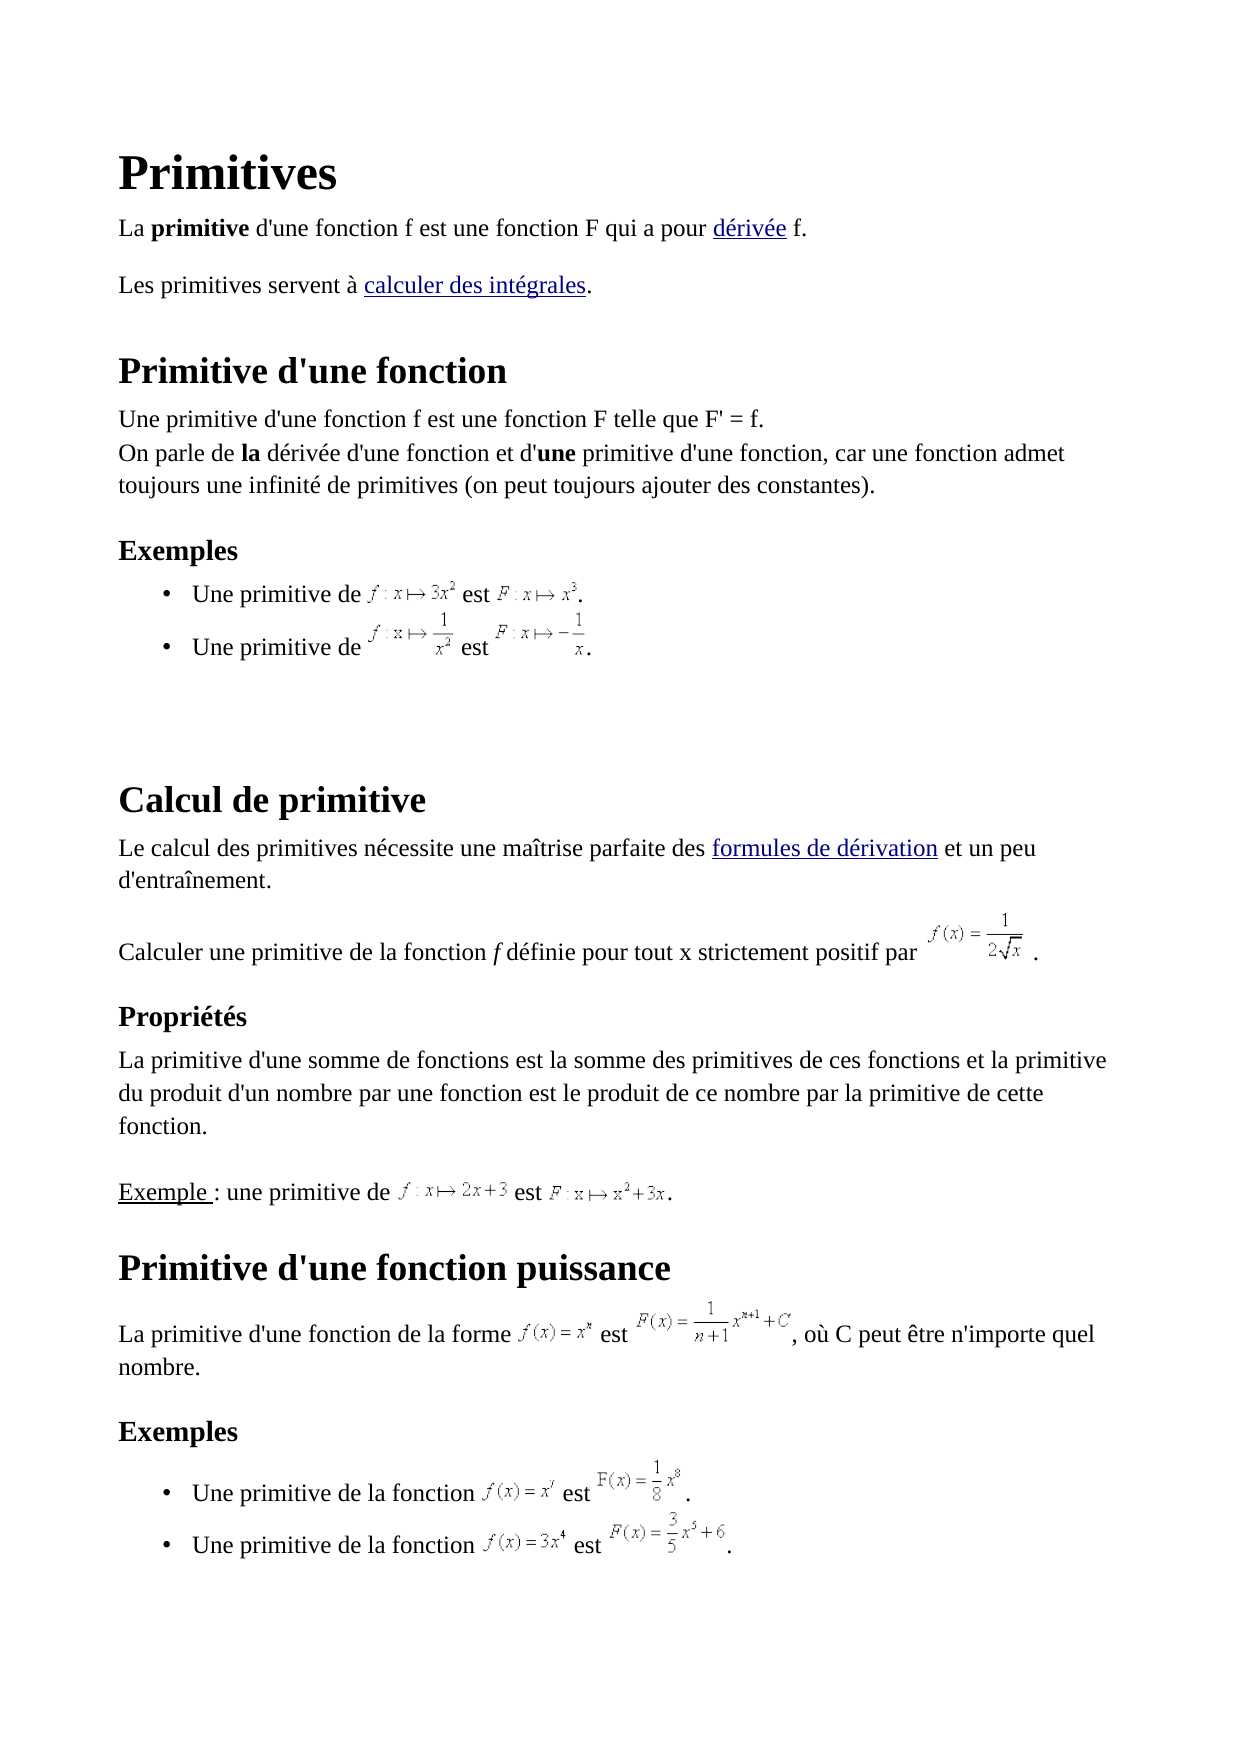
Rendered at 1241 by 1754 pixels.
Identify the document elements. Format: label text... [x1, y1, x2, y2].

list Une primitive de est . [162, 612, 1122, 661]
picture [367, 581, 456, 603]
subtitle Primitive d'une fonction puissance [118, 1246, 1122, 1289]
text La primitive d'une fonction f est une fonction F qui a pour dérivée f. Les primitives servent à calculer des intégrales. [118, 213, 1122, 299]
picture [634, 1301, 792, 1343]
subtitle Exemples [118, 533, 1122, 566]
picture [367, 611, 455, 656]
picture [923, 913, 1027, 961]
subtitle Primitive d'une fonction [118, 349, 1122, 392]
subtitle Calcul de primitive [118, 777, 1122, 820]
picture [481, 1480, 557, 1502]
text Le calcul des primitives nécessite une maîtrise parfaite des formules de dérivation et un peu d'entraînement. [118, 833, 1122, 894]
list Une primitive de la fonction est . [162, 1511, 1122, 1559]
picture [548, 1181, 667, 1201]
subtitle Primitives [118, 143, 1122, 201]
picture [607, 1511, 727, 1554]
subtitle Propriétés [118, 999, 1122, 1033]
text La primitive d'une fonction de la forme est , où C peut être n'importe quel nombre. [118, 1301, 1122, 1381]
list Une primitive de la fonction est . [162, 1461, 1122, 1507]
picture [496, 581, 578, 603]
picture [494, 611, 586, 656]
picture [481, 1530, 568, 1554]
text Une primitive d'une fonction f est une fonction F telle que F' = f. On parle de la dérivée d'une fonction et d'une primitive d'une fonction, car une fonction admet toujours une infinité de primitives (on peut toujours ajouter des constantes). [118, 404, 1122, 499]
picture [396, 1181, 508, 1201]
picture [517, 1320, 594, 1343]
text La primitive d'une somme de fonctions est la somme des primitives de ces fonctions et la primitive du produit d'un nombre par une fonction est le produit de ce nombre par la primitive de cette fonction. Exemple : une primitive de est . [118, 1045, 1122, 1206]
text Calculer une primitive de la fonction f définie pour tout x strictement positif par . [118, 913, 1122, 966]
picture [596, 1460, 685, 1502]
list Une primitive de est . [162, 579, 1122, 608]
subtitle Exemples [118, 1414, 1122, 1448]
